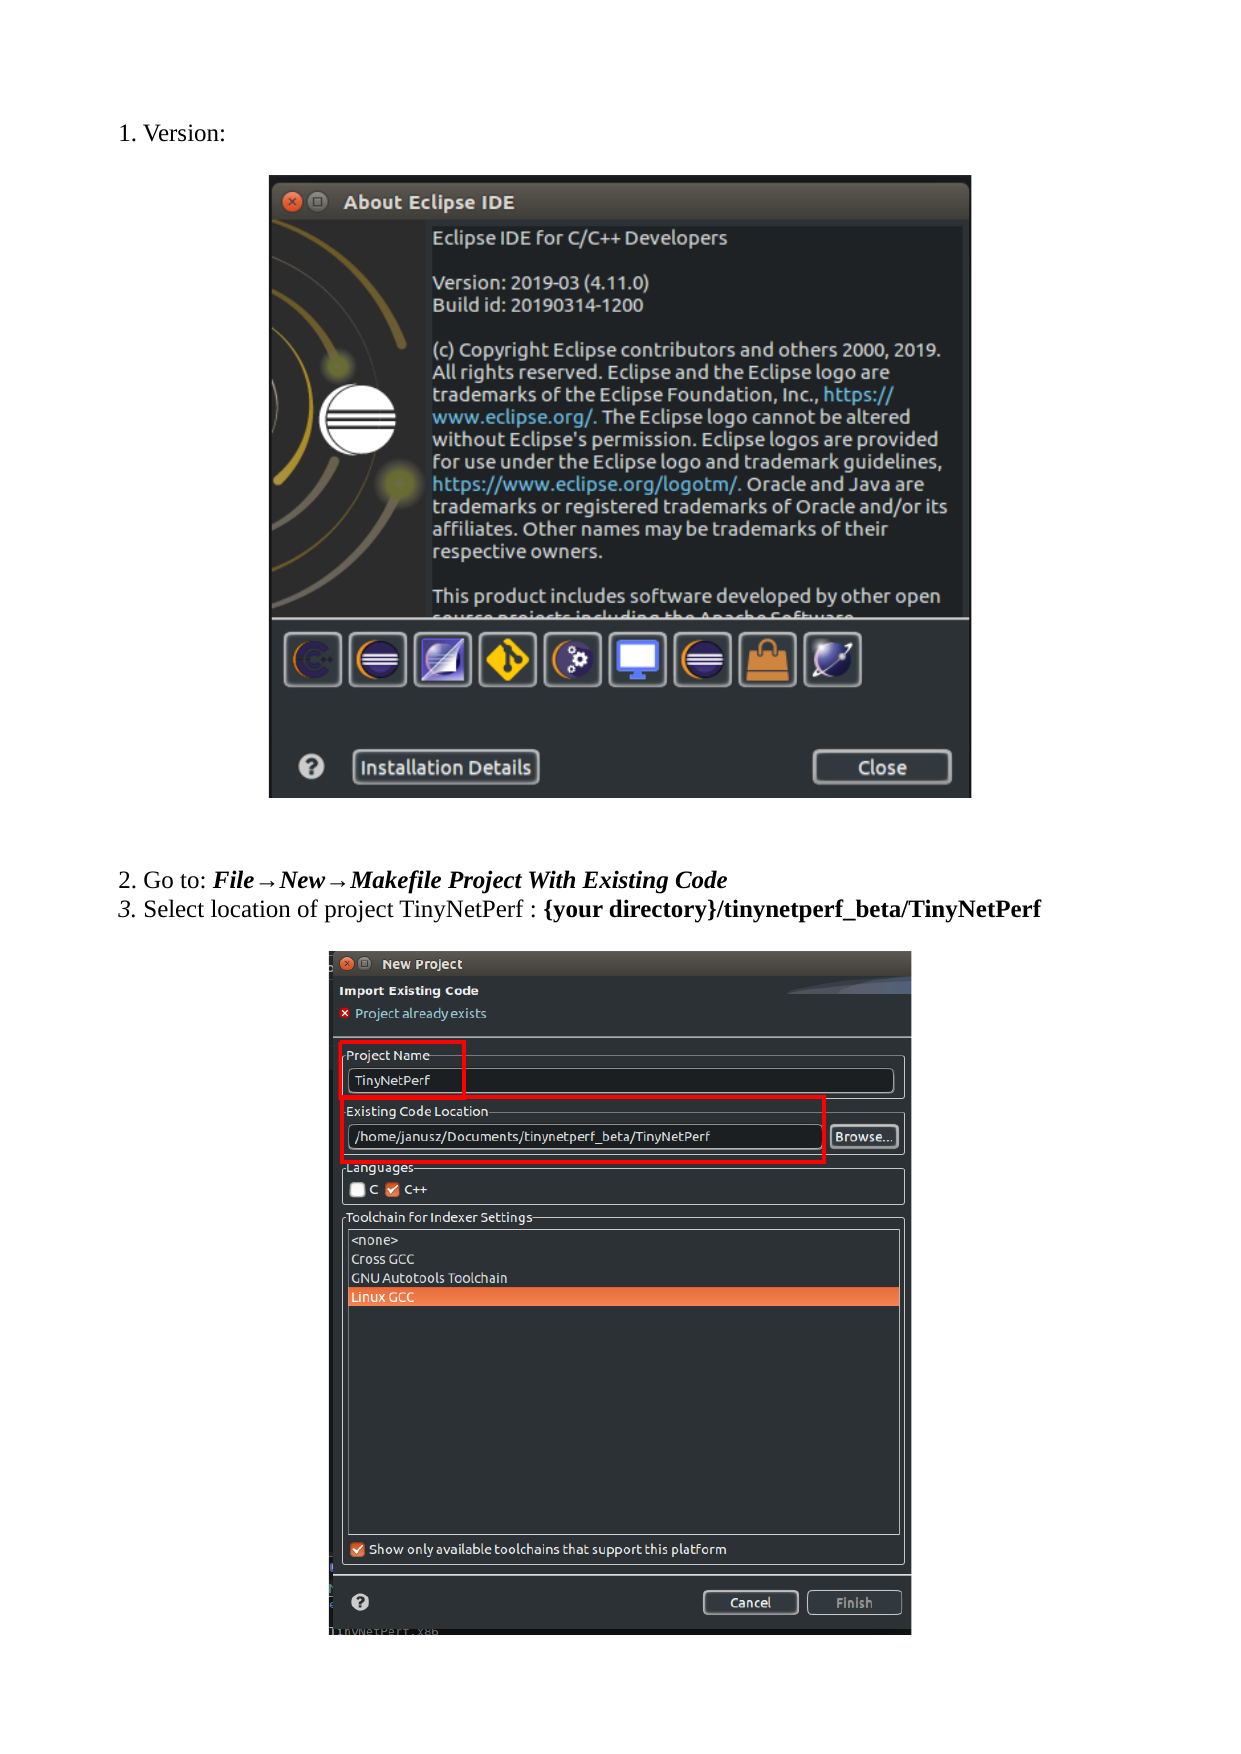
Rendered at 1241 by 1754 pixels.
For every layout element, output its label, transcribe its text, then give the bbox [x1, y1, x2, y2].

picture [268, 175, 972, 798]
picture [328, 951, 912, 1635]
text 1. Version: [118, 118, 1122, 147]
text 3. Select location of project TinyNetPerf : {your directory}/tinynetperf_beta/TinyNetPerf [118, 894, 1122, 923]
text 2. Go to: File→New→Makefile Project With Existing Code [118, 866, 1122, 894]
